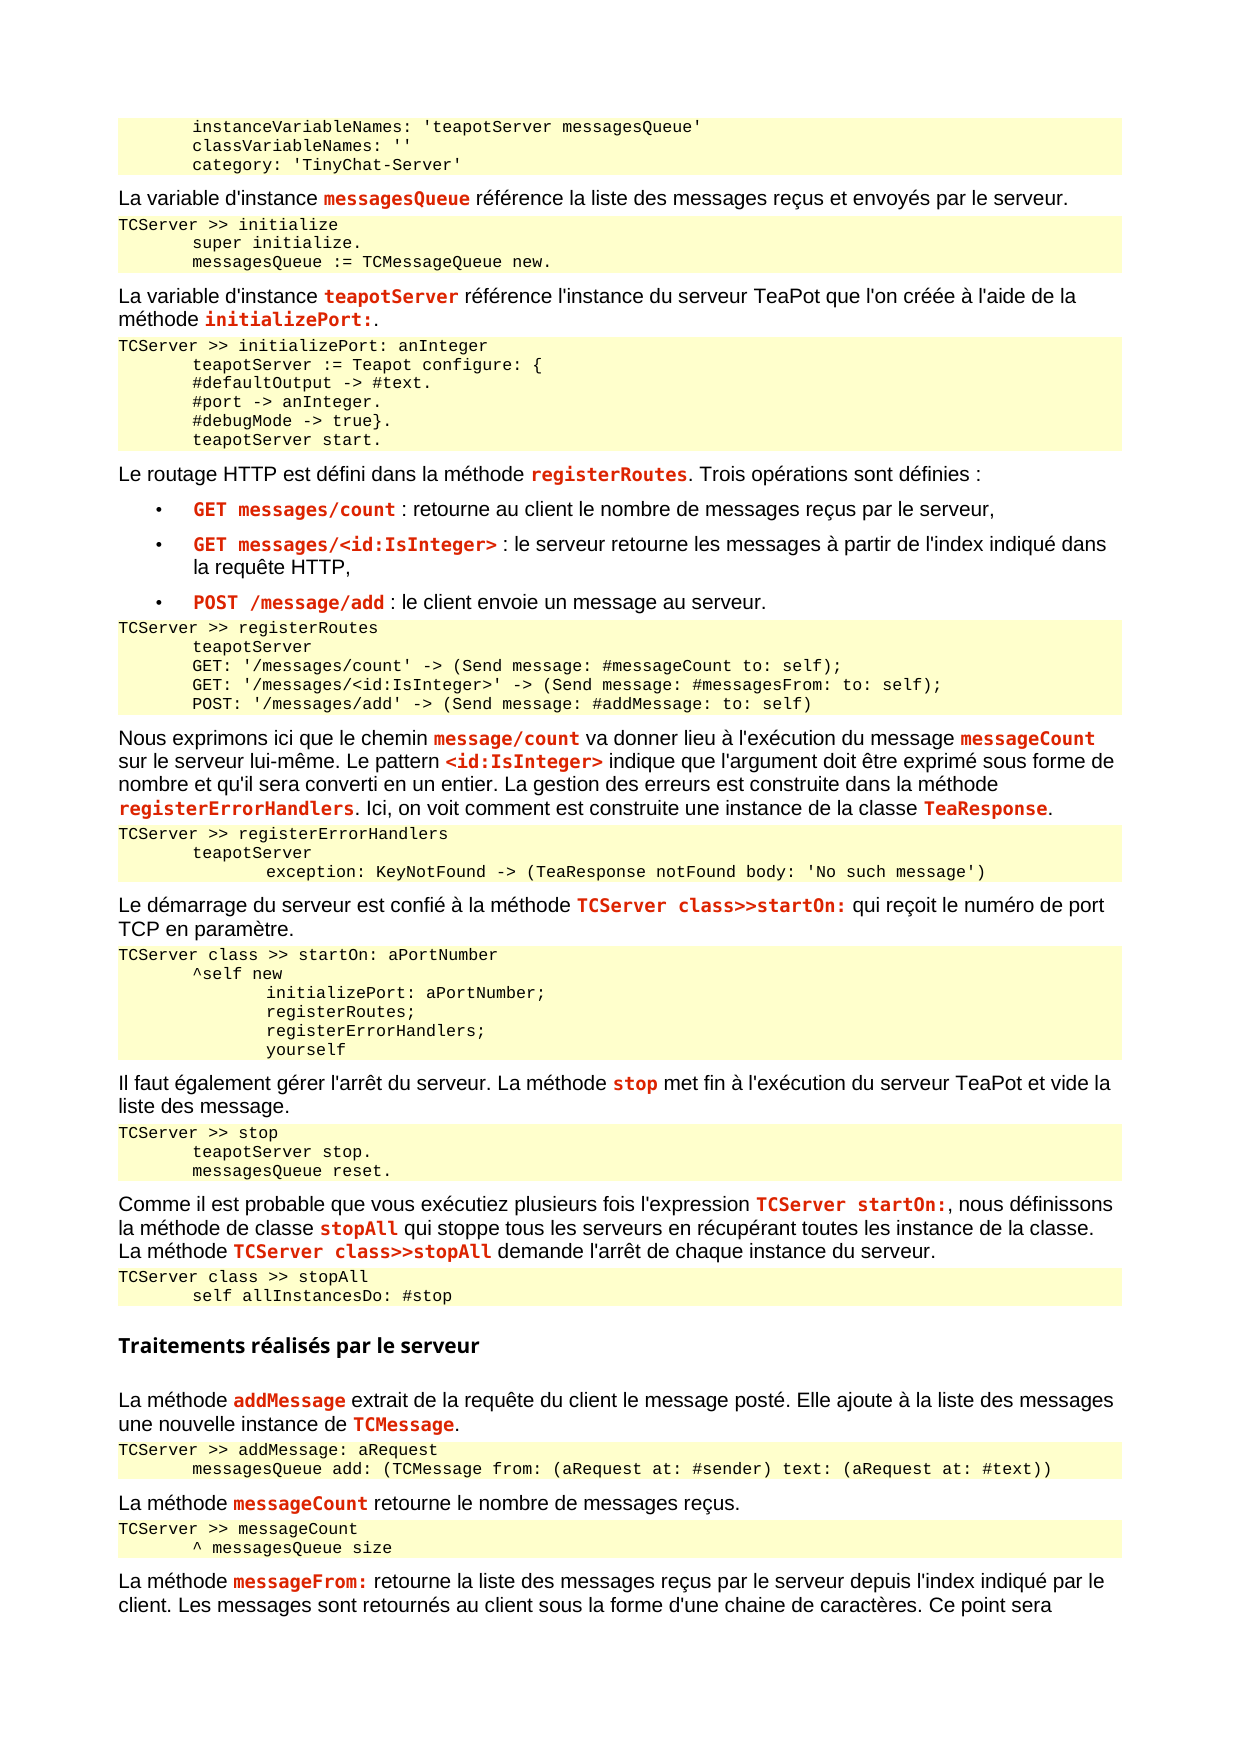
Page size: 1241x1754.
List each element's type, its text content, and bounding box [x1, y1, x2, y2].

text teapotServer stop. [118, 1143, 1122, 1162]
text #debugMode -> true}. [118, 413, 1122, 432]
text TCServer >> messageCount [118, 1520, 1122, 1539]
text TCServer class >> stopAll [118, 1268, 1122, 1287]
text TCServer >> addMessage: aRequest [118, 1442, 1122, 1461]
text La méthode addMessage extrait de la requête du client le message posté. Elle ajoute à la liste des messages une nouvelle instance de TCMessage. [118, 1389, 1122, 1436]
text messagesQueue := TCMessageQueue new. [118, 254, 1122, 273]
text Le routage HTTP est défini dans la méthode registerRoutes. Trois opérations sont définies : [118, 462, 1122, 486]
text Nous exprimons ici que le chemin message/count va donner lieu à l'exécution du message messageCount sur le serveur lui-même. Le pattern <id:IsInteger> indique que l'argument doit être exprimé sous forme de nombre et qu'il sera converti en un entier. La gestion des erreurs est construite dans la méthode registerErrorHandlers. Ici, on voit comment est construite une instance de la classe TeaResponse. [118, 726, 1122, 819]
text TCServer >> registerErrorHandlers [118, 825, 1122, 844]
text #port -> anInteger. [118, 394, 1122, 413]
list GET messages/<id:IsInteger> : le serveur retourne les messages à partir de l'index indiqué dans la requête HTTP, [156, 532, 1122, 579]
text teapotServer [118, 844, 1122, 863]
subtitle Traitements réalisés par le serveur [118, 1331, 1122, 1360]
text La méthode messageCount retourne le nombre de messages reçus. [118, 1491, 1122, 1514]
text classVariableNames: '' [118, 137, 1122, 156]
text Il faut également gérer l'arrêt du serveur. La méthode stop met fin à l'exécution du serveur TeaPot et vide la liste des message. [118, 1072, 1122, 1118]
text registerRoutes; [118, 1003, 1122, 1022]
text super initialize. [118, 235, 1122, 254]
text category: 'TinyChat-Server' [118, 156, 1122, 175]
text POST: '/messages/add' -> (Send message: #addMessage: to: self) [118, 696, 1122, 715]
text teapotServer := Teapot configure: { [118, 356, 1122, 375]
text ^self new [118, 965, 1122, 984]
list POST /message/add : le client envoie un message au serveur. [156, 591, 1122, 614]
list GET messages/count : retourne au client le nombre de messages reçus par le serveur, [156, 497, 1122, 521]
text messagesQueue add: (TCMessage from: (aRequest at: #sender) text: (aRequest at: #text)) [118, 1461, 1122, 1479]
text exception: KeyNotFound -> (TeaResponse notFound body: 'No such message') [118, 863, 1122, 882]
text La variable d'instance messagesQueue référence la liste des messages reçus et envoyés par le serveur. [118, 187, 1122, 210]
text TCServer >> initializePort: anInteger [118, 337, 1122, 356]
text TCServer >> registerRoutes [118, 620, 1122, 639]
text initializePort: aPortNumber; [118, 984, 1122, 1003]
text Le démarrage du serveur est confié à la méthode TCServer class>>startOn: qui reçoit le numéro de port TCP en paramètre. [118, 894, 1122, 940]
text yourself [118, 1041, 1122, 1060]
text instanceVariableNames: 'teapotServer messagesQueue' [118, 118, 1122, 137]
text GET: '/messages/count' -> (Send message: #messageCount to: self); [118, 658, 1122, 677]
text TCServer >> initialize [118, 216, 1122, 235]
text La méthode messageFrom: retourne la liste des messages reçus par le serveur depuis l'index indiqué par le client. Les messages sont retournés au client sous la forme d'une chaine de caractères. Ce point sera [118, 1570, 1122, 1617]
text Comme il est probable que vous exécutiez plusieurs fois l'expression TCServer startOn:, nous définissons la méthode de classe stopAll qui stoppe tous les serveurs en récupérant toutes les instance de la classe. La méthode TCServer class>>stopAll demande l'arrêt de chaque instance du serveur. [118, 1193, 1122, 1263]
text TCServer class >> startOn: aPortNumber [118, 946, 1122, 965]
text ^ messagesQueue size [118, 1539, 1122, 1558]
text GET: '/messages/<id:IsInteger>' -> (Send message: #messagesFrom: to: self); [118, 677, 1122, 696]
text #defaultOutput -> #text. [118, 375, 1122, 394]
text teapotServer start. [118, 432, 1122, 451]
text self allInstancesDo: #stop [118, 1287, 1122, 1306]
text messagesQueue reset. [118, 1162, 1122, 1181]
text TCServer >> stop [118, 1124, 1122, 1143]
text registerErrorHandlers; [118, 1022, 1122, 1041]
text teapotServer [118, 639, 1122, 658]
text La variable d'instance teapotServer référence l'instance du serveur TeaPot que l'on créée à l'aide de la méthode initializePort:. [118, 284, 1122, 331]
